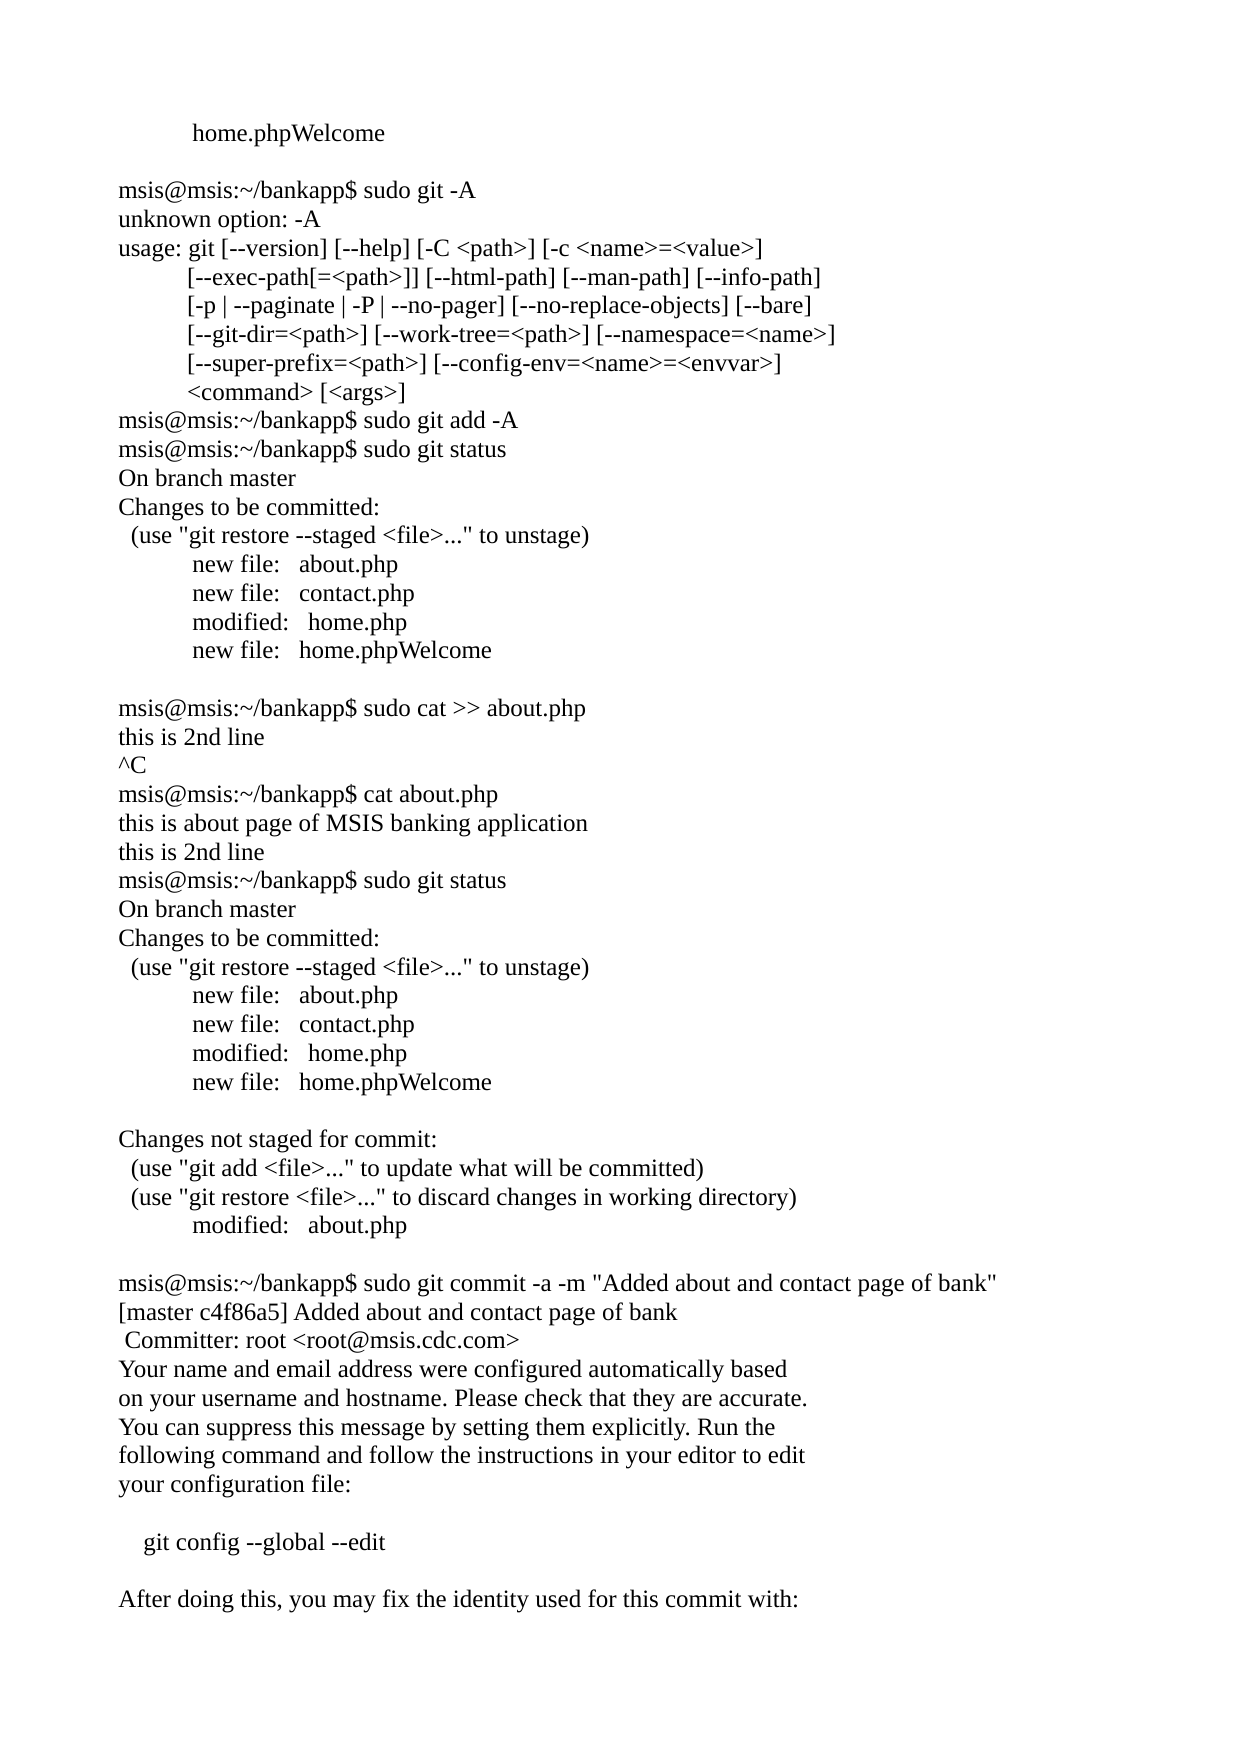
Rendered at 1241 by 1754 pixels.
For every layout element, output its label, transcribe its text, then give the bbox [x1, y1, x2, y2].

text unknown option: -A [118, 204, 1122, 233]
text modified: home.php [118, 1038, 1122, 1067]
text new file: home.phpWelcome [118, 1067, 1122, 1096]
text following command and follow the instructions in your editor to edit [118, 1441, 1122, 1469]
text On branch master [118, 894, 1122, 923]
text Your name and email address were configured automatically based [118, 1354, 1122, 1383]
text Changes to be committed: [118, 923, 1122, 952]
text usage: git [--version] [--help] [-C <path>] [-c <name>=<value>] [118, 233, 1122, 262]
text [--exec-path[=<path>]] [--html-path] [--man-path] [--info-path] [118, 262, 1122, 291]
text modified: about.php [118, 1211, 1122, 1239]
text Committer: root <root@msis.cdc.com> [118, 1326, 1122, 1354]
text home.phpWelcome [118, 118, 1122, 147]
text msis@msis:~/bankapp$ sudo git -A [118, 176, 1122, 204]
text Changes not staged for commit: [118, 1124, 1122, 1153]
text On branch master [118, 463, 1122, 492]
text msis@msis:~/bankapp$ sudo git commit -a -m "Added about and contact page of bank" [118, 1268, 1122, 1297]
text git config --global --edit [118, 1527, 1122, 1556]
text modified: home.php [118, 607, 1122, 636]
text msis@msis:~/bankapp$ sudo cat >> about.php [118, 693, 1122, 722]
text new file: about.php [118, 981, 1122, 1009]
text (use "git restore --staged <file>..." to unstage) [118, 952, 1122, 981]
text your configuration file: [118, 1469, 1122, 1498]
text [-p | --paginate | -P | --no-pager] [--no-replace-objects] [--bare] [118, 291, 1122, 319]
text this is about page of MSIS banking application [118, 808, 1122, 837]
text [master c4f86a5] Added about and contact page of bank [118, 1297, 1122, 1326]
text (use "git add <file>..." to update what will be committed) [118, 1153, 1122, 1182]
text You can suppress this message by setting them explicitly. Run the [118, 1412, 1122, 1441]
text [--super-prefix=<path>] [--config-env=<name>=<envvar>] [118, 348, 1122, 377]
text After doing this, you may fix the identity used for this commit with: [118, 1584, 1122, 1613]
text msis@msis:~/bankapp$ sudo git status [118, 866, 1122, 894]
text msis@msis:~/bankapp$ sudo git status [118, 434, 1122, 463]
text on your username and hostname. Please check that they are accurate. [118, 1383, 1122, 1412]
text ^C [118, 751, 1122, 779]
text msis@msis:~/bankapp$ cat about.php [118, 779, 1122, 808]
text this is 2nd line [118, 722, 1122, 751]
text Changes to be committed: [118, 492, 1122, 521]
text new file: contact.php [118, 1009, 1122, 1038]
text msis@msis:~/bankapp$ sudo git add -A [118, 406, 1122, 434]
text (use "git restore --staged <file>..." to unstage) [118, 521, 1122, 549]
text new file: about.php [118, 549, 1122, 578]
text (use "git restore <file>..." to discard changes in working directory) [118, 1182, 1122, 1211]
text new file: contact.php [118, 578, 1122, 607]
text new file: home.phpWelcome [118, 636, 1122, 664]
text this is 2nd line [118, 837, 1122, 866]
text [--git-dir=<path>] [--work-tree=<path>] [--namespace=<name>] [118, 319, 1122, 348]
text <command> [<args>] [118, 377, 1122, 406]
